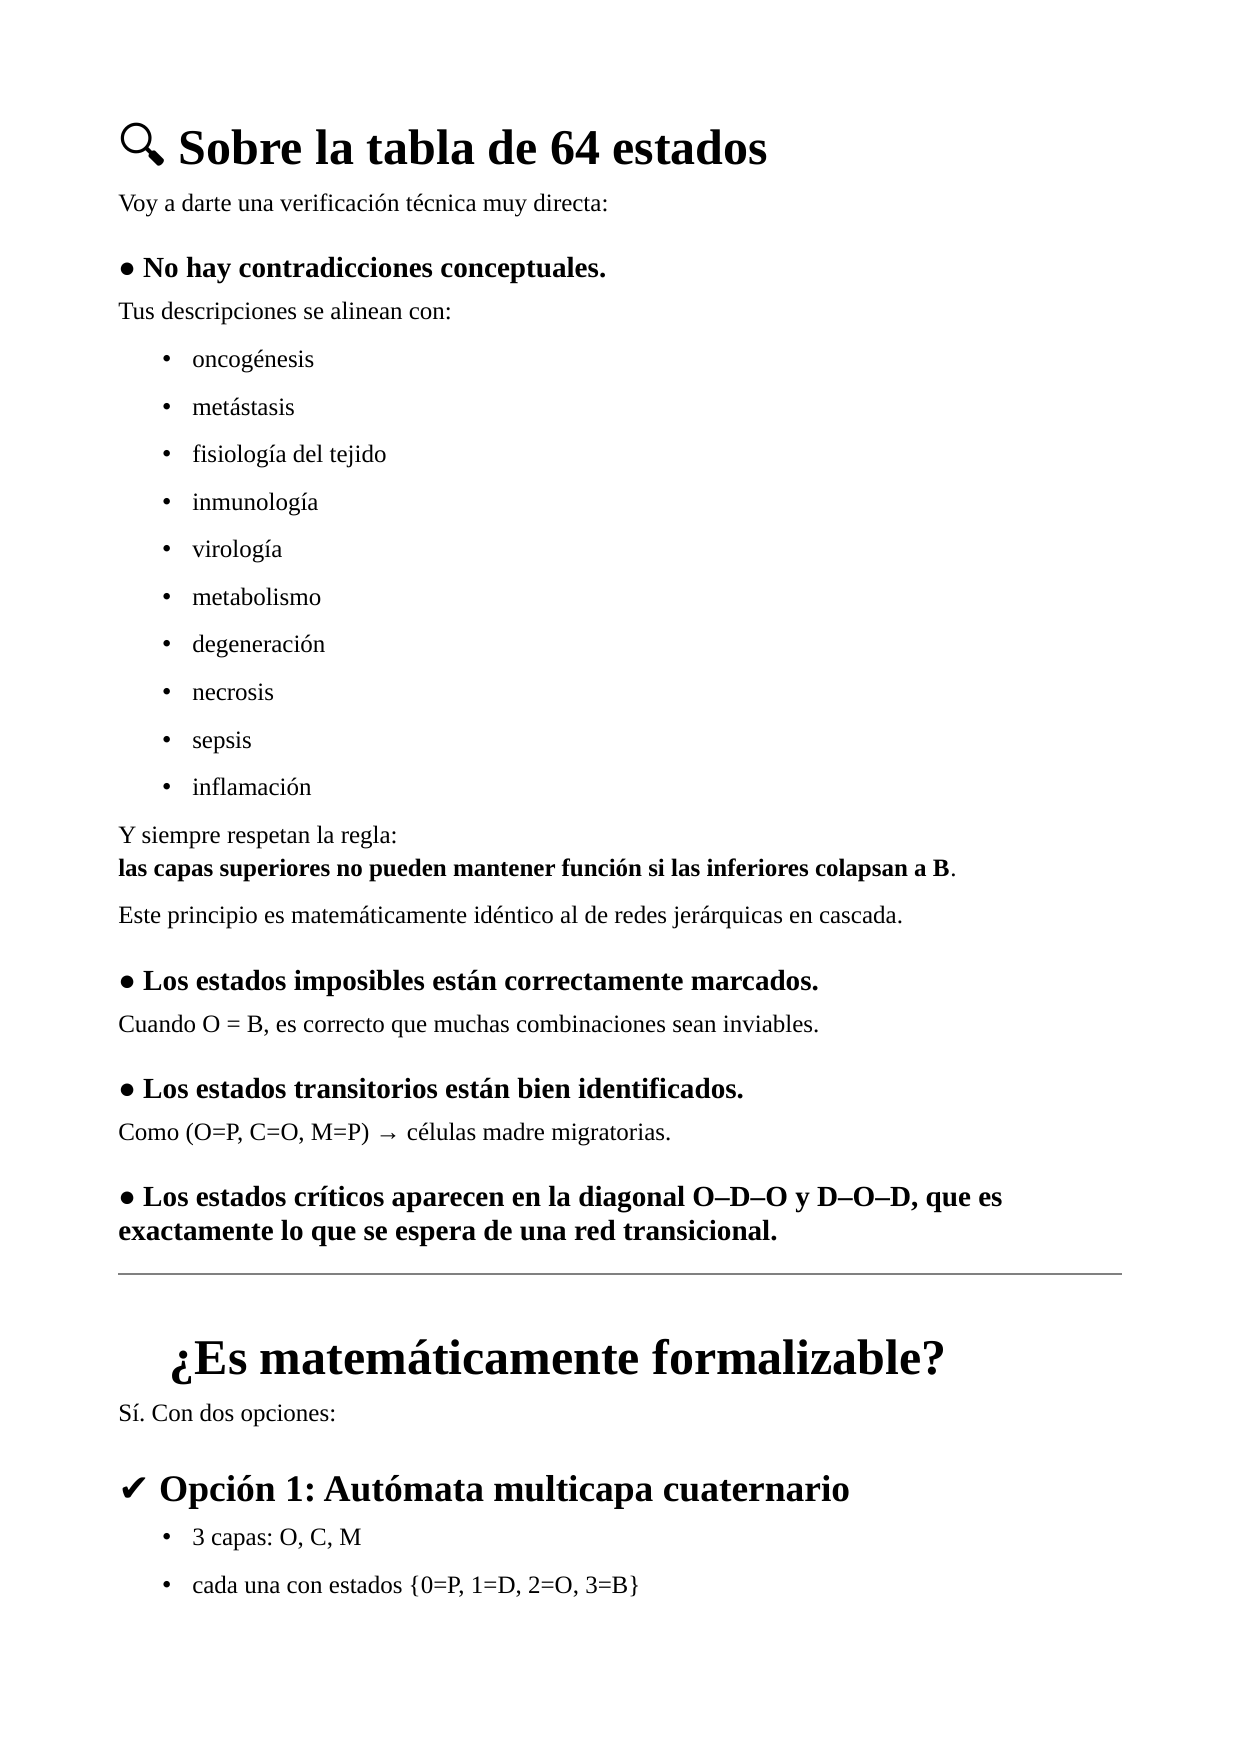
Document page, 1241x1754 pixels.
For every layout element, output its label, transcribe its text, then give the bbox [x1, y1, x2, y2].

subtitle ● Los estados transitorios están bien identificados. [118, 1071, 1122, 1104]
subtitle ● No hay contradicciones conceptuales. [118, 250, 1122, 284]
list oncogénesis [162, 344, 1122, 373]
list virología [162, 534, 1122, 563]
text Cuando O = B, es correcto que muchas combinaciones sean inviables. [118, 1009, 1122, 1038]
subtitle 🔍 Sobre la tabla de 64 estados [118, 118, 1122, 176]
list inflamación [162, 772, 1122, 801]
list cada una con estados {0=P, 1=D, 2=O, 3=B} [162, 1570, 1122, 1598]
text Sí. Con dos opciones: [118, 1398, 1122, 1427]
subtitle ● Los estados críticos aparecen en la diagonal O–D–O y D–O–D, que es exactamente lo que se espera de una red transicional. [118, 1179, 1122, 1246]
text Como (O=P, C=O, M=P) → células madre migratorias. [118, 1117, 1122, 1146]
text Tus descripciones se alinean con: [118, 296, 1122, 325]
list inmunología [162, 487, 1122, 516]
subtitle 📐 ¿Es matemáticamente formalizable? [118, 1328, 1122, 1386]
subtitle ✔ Opción 1: Autómata multicapa cuaternario [118, 1467, 1122, 1510]
subtitle ● Los estados imposibles están correctamente marcados. [118, 963, 1122, 996]
list metástasis [162, 392, 1122, 420]
list metabolismo [162, 582, 1122, 611]
list fisiología del tejido [162, 439, 1122, 468]
text Y siempre respetan la regla: las capas superiores no pueden mantener función si las inferiores colapsan a B. [118, 820, 1122, 882]
list necrosis [162, 677, 1122, 706]
list sepsis [162, 725, 1122, 753]
list degeneración [162, 629, 1122, 658]
list 3 capas: O, C, M [162, 1522, 1122, 1551]
text Voy a darte una verificación técnica muy directa: [118, 188, 1122, 217]
text Este principio es matemáticamente idéntico al de redes jerárquicas en cascada. [118, 901, 1122, 929]
